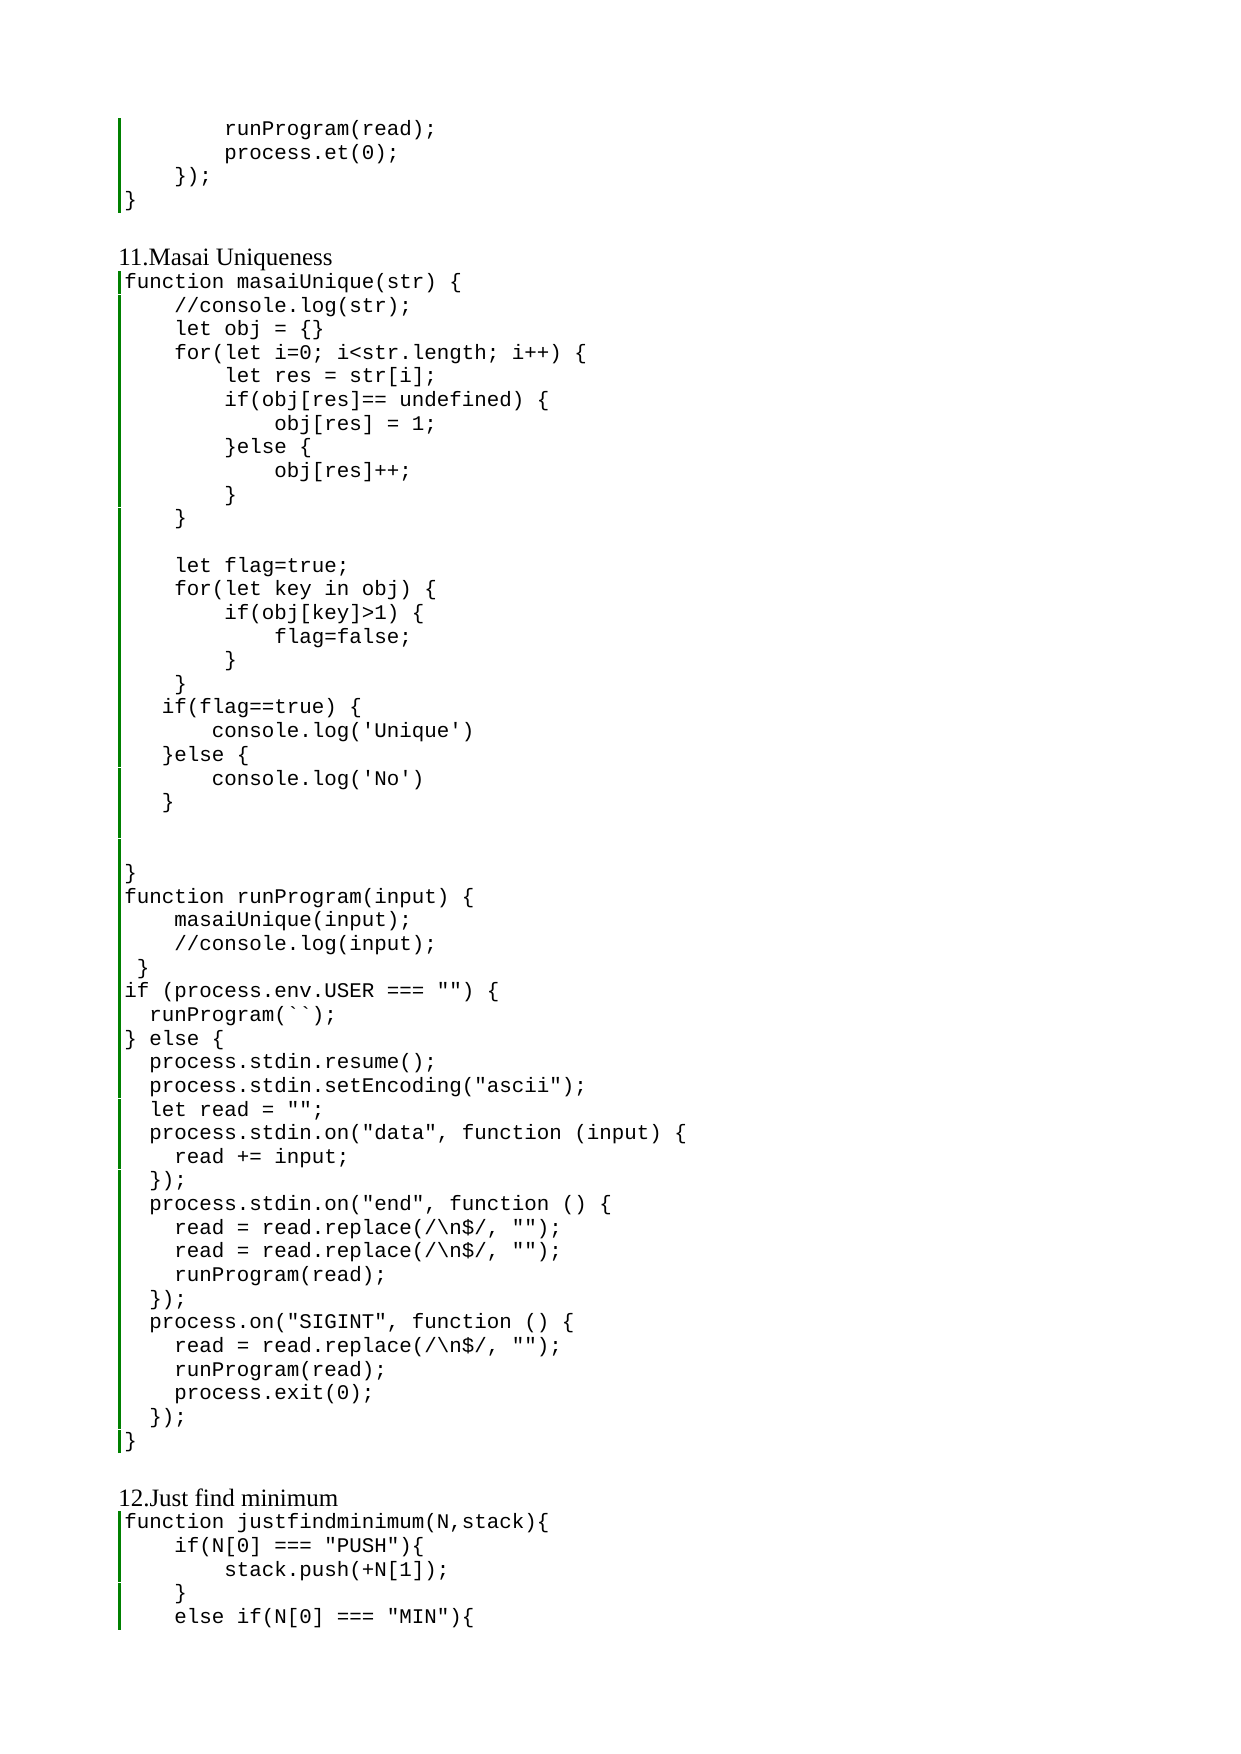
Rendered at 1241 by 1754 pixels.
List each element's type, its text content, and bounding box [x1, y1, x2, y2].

text stack.push(+N[1]); [121, 1559, 1122, 1582]
text if(flag==true) { [121, 697, 1122, 720]
text //console.log(str); [119, 294, 1122, 318]
text function masaiUnique(str) { [121, 271, 1122, 294]
text }else { [121, 744, 1122, 767]
text 12.Just find minimum [118, 1483, 1122, 1511]
text //console.log(input); [121, 933, 1122, 957]
text } [119, 507, 1122, 531]
text function justfindminimum(N,stack){ [121, 1511, 1122, 1535]
text let res = str[i]; [121, 366, 1122, 389]
text } [119, 1429, 1122, 1453]
text } [121, 649, 1122, 673]
text } [119, 1582, 1122, 1606]
text obj[res] = 1; [121, 413, 1122, 436]
text process.stdin.on("data", function (input) { [121, 1122, 1122, 1146]
text for(let i=0; i<str.length; i++) { [121, 342, 1122, 366]
text read = read.replace(/\n$/, ""); [121, 1335, 1122, 1359]
text console.log('No') [119, 767, 1122, 791]
text } else { [121, 1028, 1122, 1051]
text let flag=true; [121, 555, 1122, 578]
text read = read.replace(/\n$/, ""); [121, 1217, 1122, 1240]
text function runProgram(input) { [121, 886, 1122, 909]
text read = read.replace(/\n$/, ""); [121, 1240, 1122, 1264]
text read += input; [121, 1146, 1122, 1169]
text if(obj[key]>1) { [121, 602, 1122, 626]
text runProgram(read); [121, 118, 1122, 142]
text } [121, 791, 1122, 815]
text process.stdin.on("end", function () { [121, 1193, 1122, 1217]
text let obj = {} [121, 318, 1122, 342]
text process.exit(0); [121, 1382, 1122, 1406]
text }else { [121, 436, 1122, 460]
text }); [121, 1288, 1122, 1311]
text console.log('Unique') [121, 720, 1122, 744]
text process.stdin.setEncoding("ascii"); [121, 1075, 1122, 1098]
text } [121, 957, 1122, 980]
text process.on("SIGINT", function () { [121, 1311, 1122, 1335]
text obj[res]++; [121, 460, 1122, 484]
text runProgram(``); [121, 1004, 1122, 1028]
text 11.Masai Uniqueness [118, 242, 1122, 271]
text } [121, 673, 1122, 697]
text else if(N[0] === "MIN"){ [121, 1606, 1122, 1630]
text runProgram(read); [121, 1264, 1122, 1288]
text flag=false; [121, 626, 1122, 649]
text }); [119, 1169, 1122, 1193]
text if (process.env.USER === "") { [121, 980, 1122, 1004]
text }); [121, 1406, 1122, 1429]
text if(N[0] === "PUSH"){ [121, 1535, 1122, 1559]
text process.et(0); [121, 142, 1122, 165]
text } [121, 189, 1122, 213]
text } [121, 484, 1122, 507]
text masaiUnique(input); [121, 909, 1122, 933]
text runProgram(read); [121, 1359, 1122, 1382]
text if(obj[res]== undefined) { [121, 389, 1122, 413]
text }); [121, 165, 1122, 189]
text for(let key in obj) { [121, 578, 1122, 602]
text } [121, 862, 1122, 886]
text let read = ""; [119, 1098, 1122, 1122]
text process.stdin.resume(); [121, 1051, 1122, 1075]
